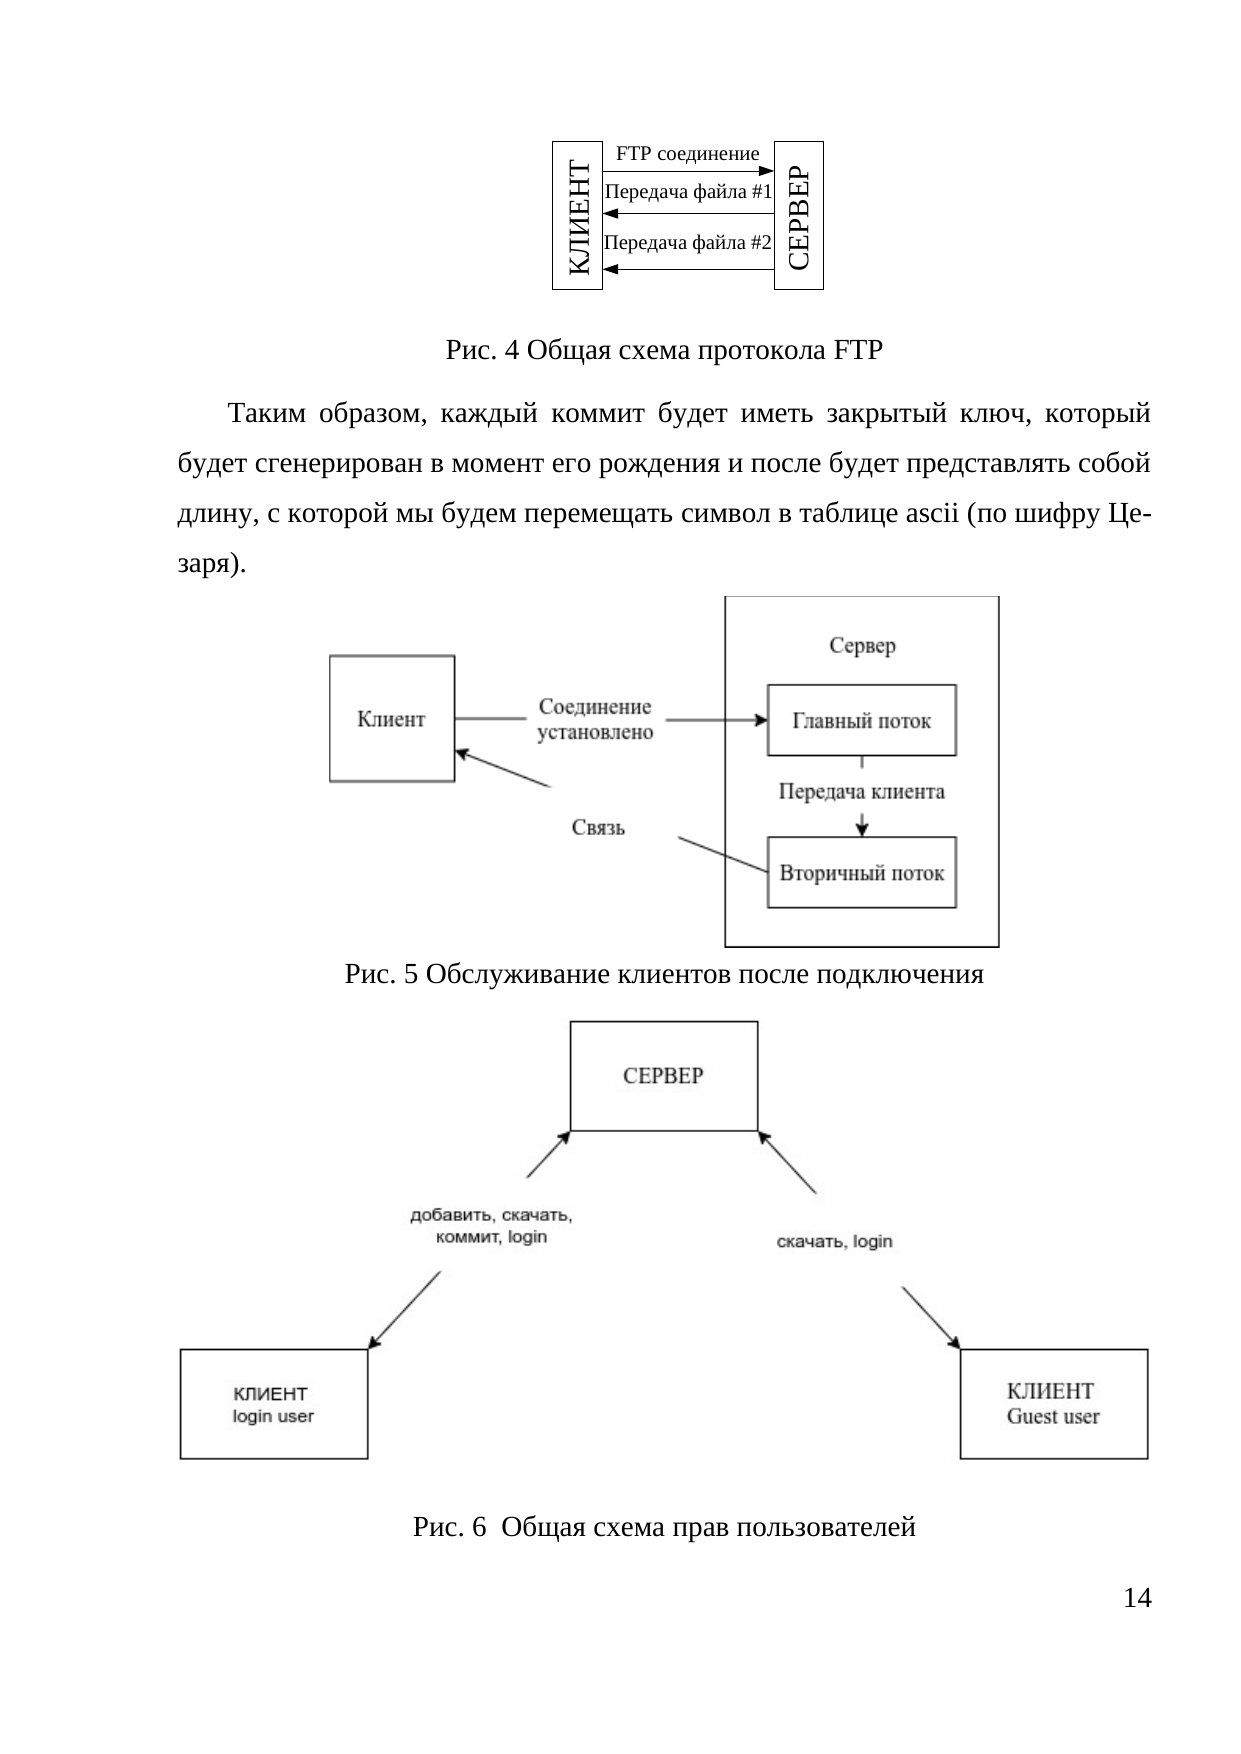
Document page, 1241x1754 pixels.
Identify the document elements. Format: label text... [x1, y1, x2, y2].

text Таким образом, каждый коммит будет иметь закрытый ключ, который будет сгенерирован в момент его рождения и после будет представлять собой длину, с которой мы будем перемещать символ в таблице ascii (по шифру Це­заря). [177, 395, 1152, 579]
text Рис. 4 Общая схема протокола FTP [177, 332, 1152, 365]
picture [329, 596, 1000, 948]
text Рис. 5 Обслуживание клиентов после подключения [177, 652, 1152, 989]
text Рис. 6 Общая схема прав пользователей [177, 1463, 1152, 1542]
picture [177, 1018, 1152, 1463]
